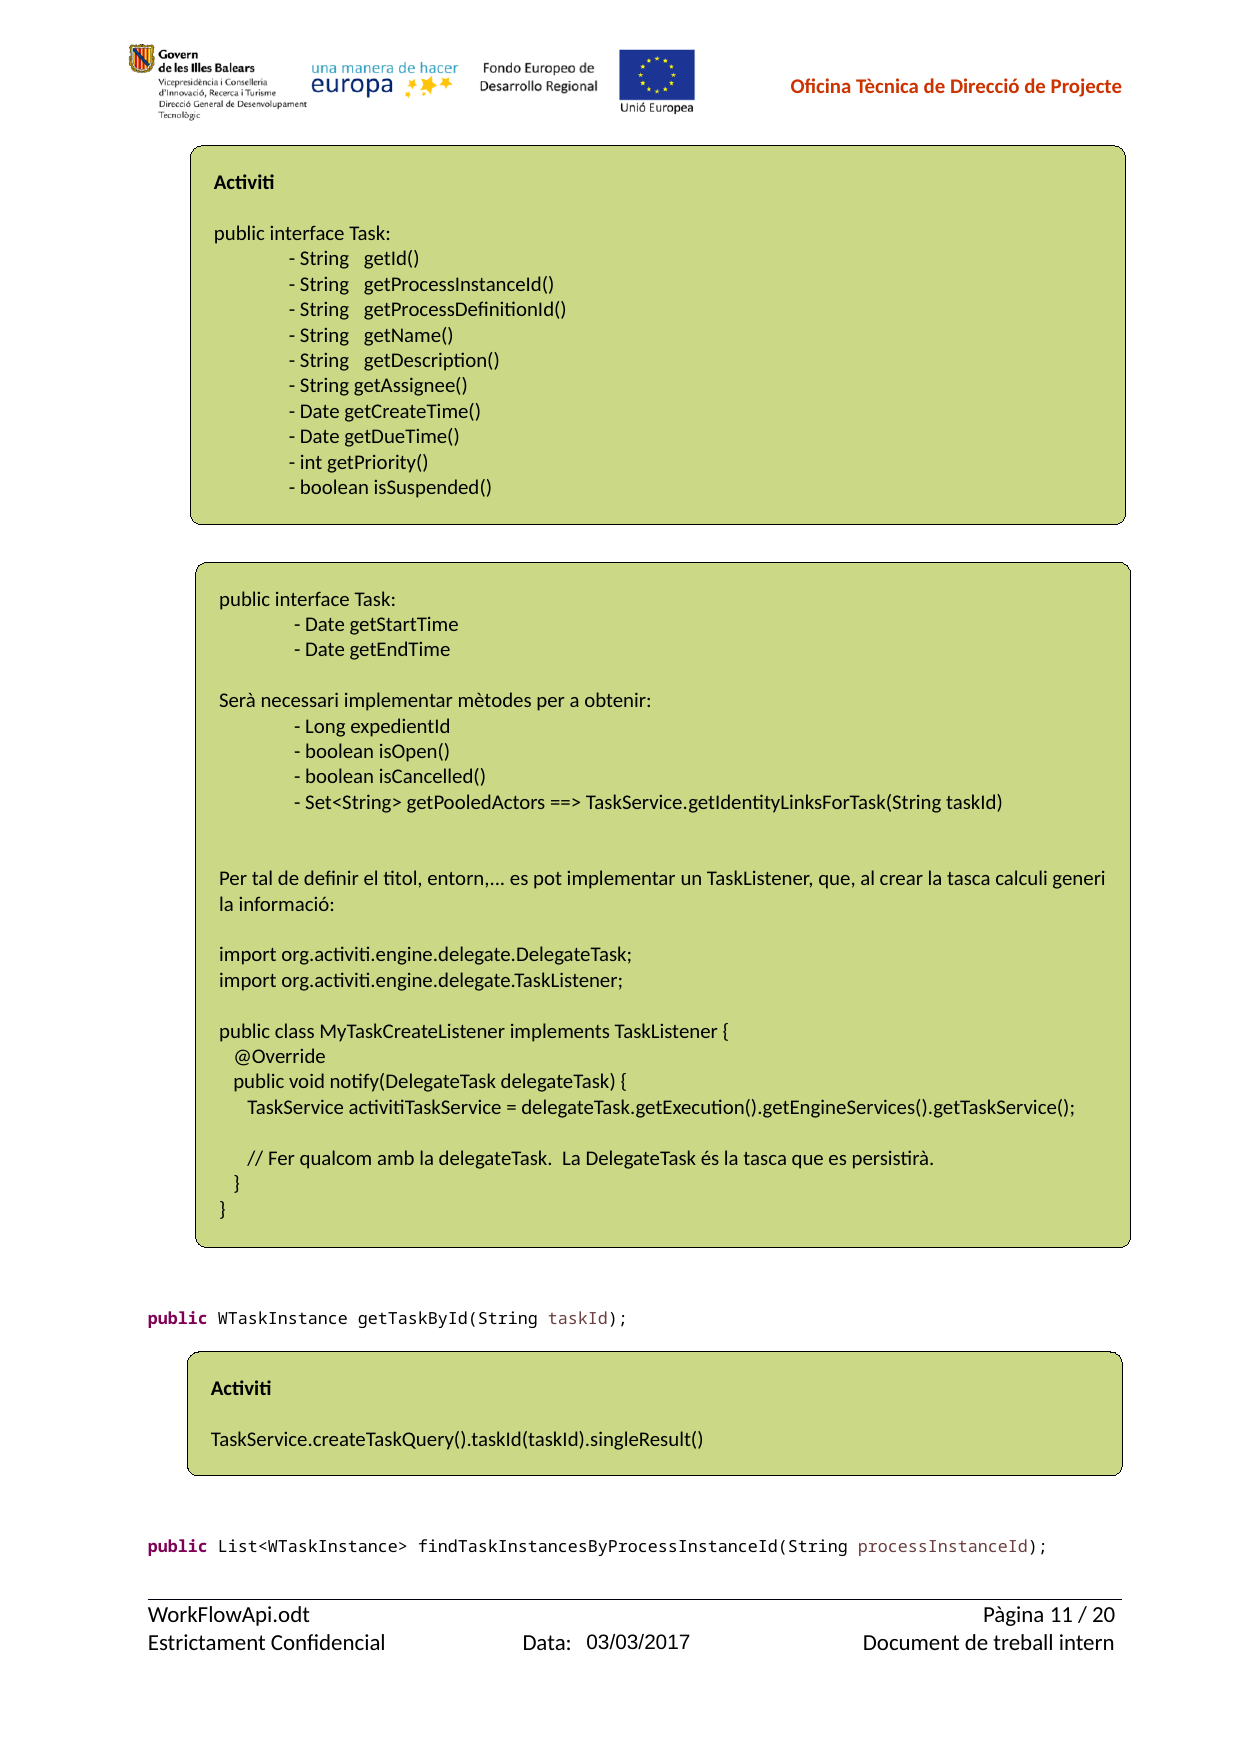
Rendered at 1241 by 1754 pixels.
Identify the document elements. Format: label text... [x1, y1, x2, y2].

text public WTaskInstance getTaskById(String taskId); [148, 1307, 1122, 1329]
picture [128, 43, 697, 121]
text public List<WTaskInstance> findTaskInstancesByProcessInstanceId(String processInstanceId); [148, 1535, 1122, 1558]
